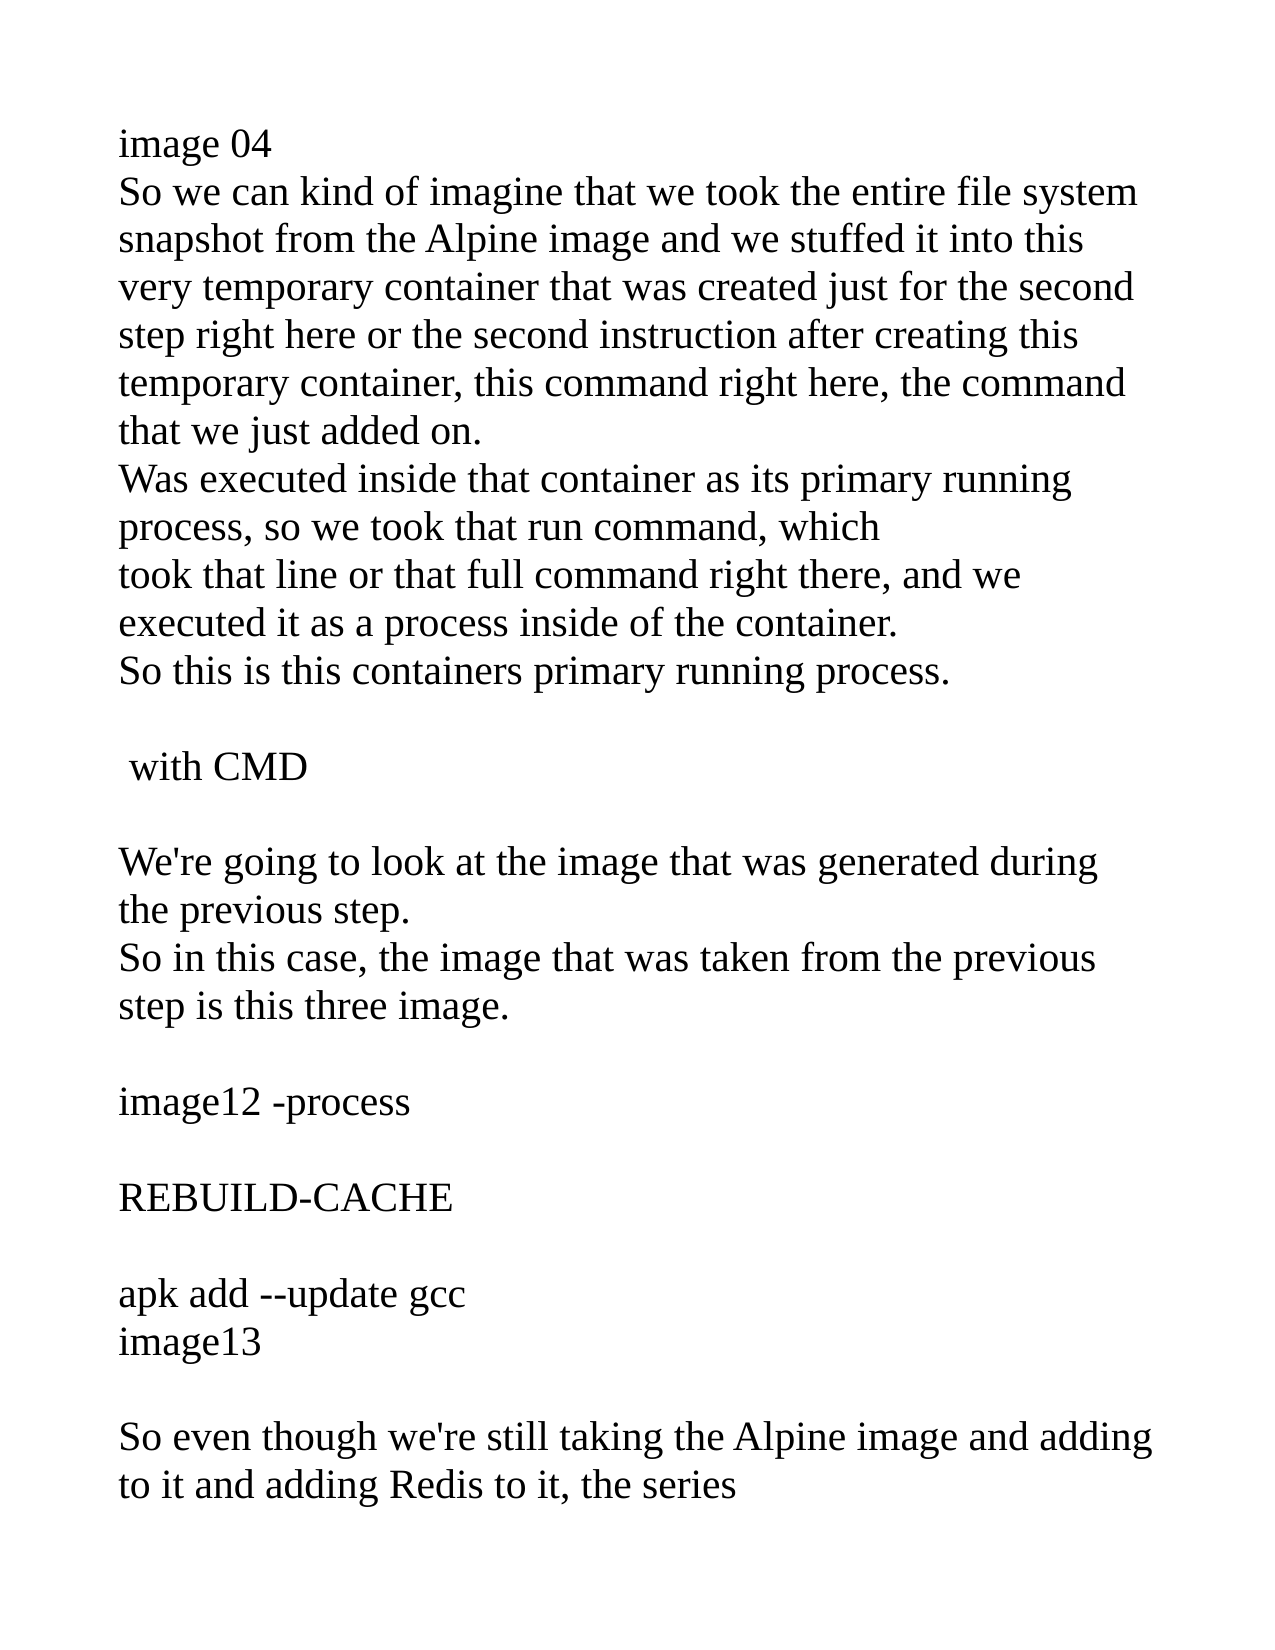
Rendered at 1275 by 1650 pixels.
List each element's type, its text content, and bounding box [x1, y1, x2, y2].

text We're going to look at the image that was generated during the previous step. [118, 837, 1157, 933]
text apk add --update gcc [118, 1268, 1157, 1316]
text image13 [118, 1316, 1157, 1364]
text image12 -process [118, 1076, 1157, 1124]
text So we can kind of imagine that we took the entire file system snapshot from the Alpine image and we stuffed it into this very temporary container that was created just for the second step right here or the second instruction after creating this temporary container, this command right here, the command [118, 166, 1157, 406]
text with CMD [118, 741, 1157, 789]
text that we just added on. [118, 406, 1157, 453]
text So in this case, the image that was taken from the previous step is this three image. [118, 933, 1157, 1028]
text Was executed inside that container as its primary running process, so we took that run command, which [118, 453, 1157, 549]
text image 04 [118, 118, 1157, 166]
text REBUILD-CACHE [118, 1172, 1157, 1220]
text So this is this containers primary running process. [118, 645, 1157, 693]
text So even though we're still taking the Alpine image and adding to it and adding Redis to it, the series [118, 1412, 1157, 1508]
text took that line or that full command right there, and we executed it as a process inside of the container. [118, 549, 1157, 645]
